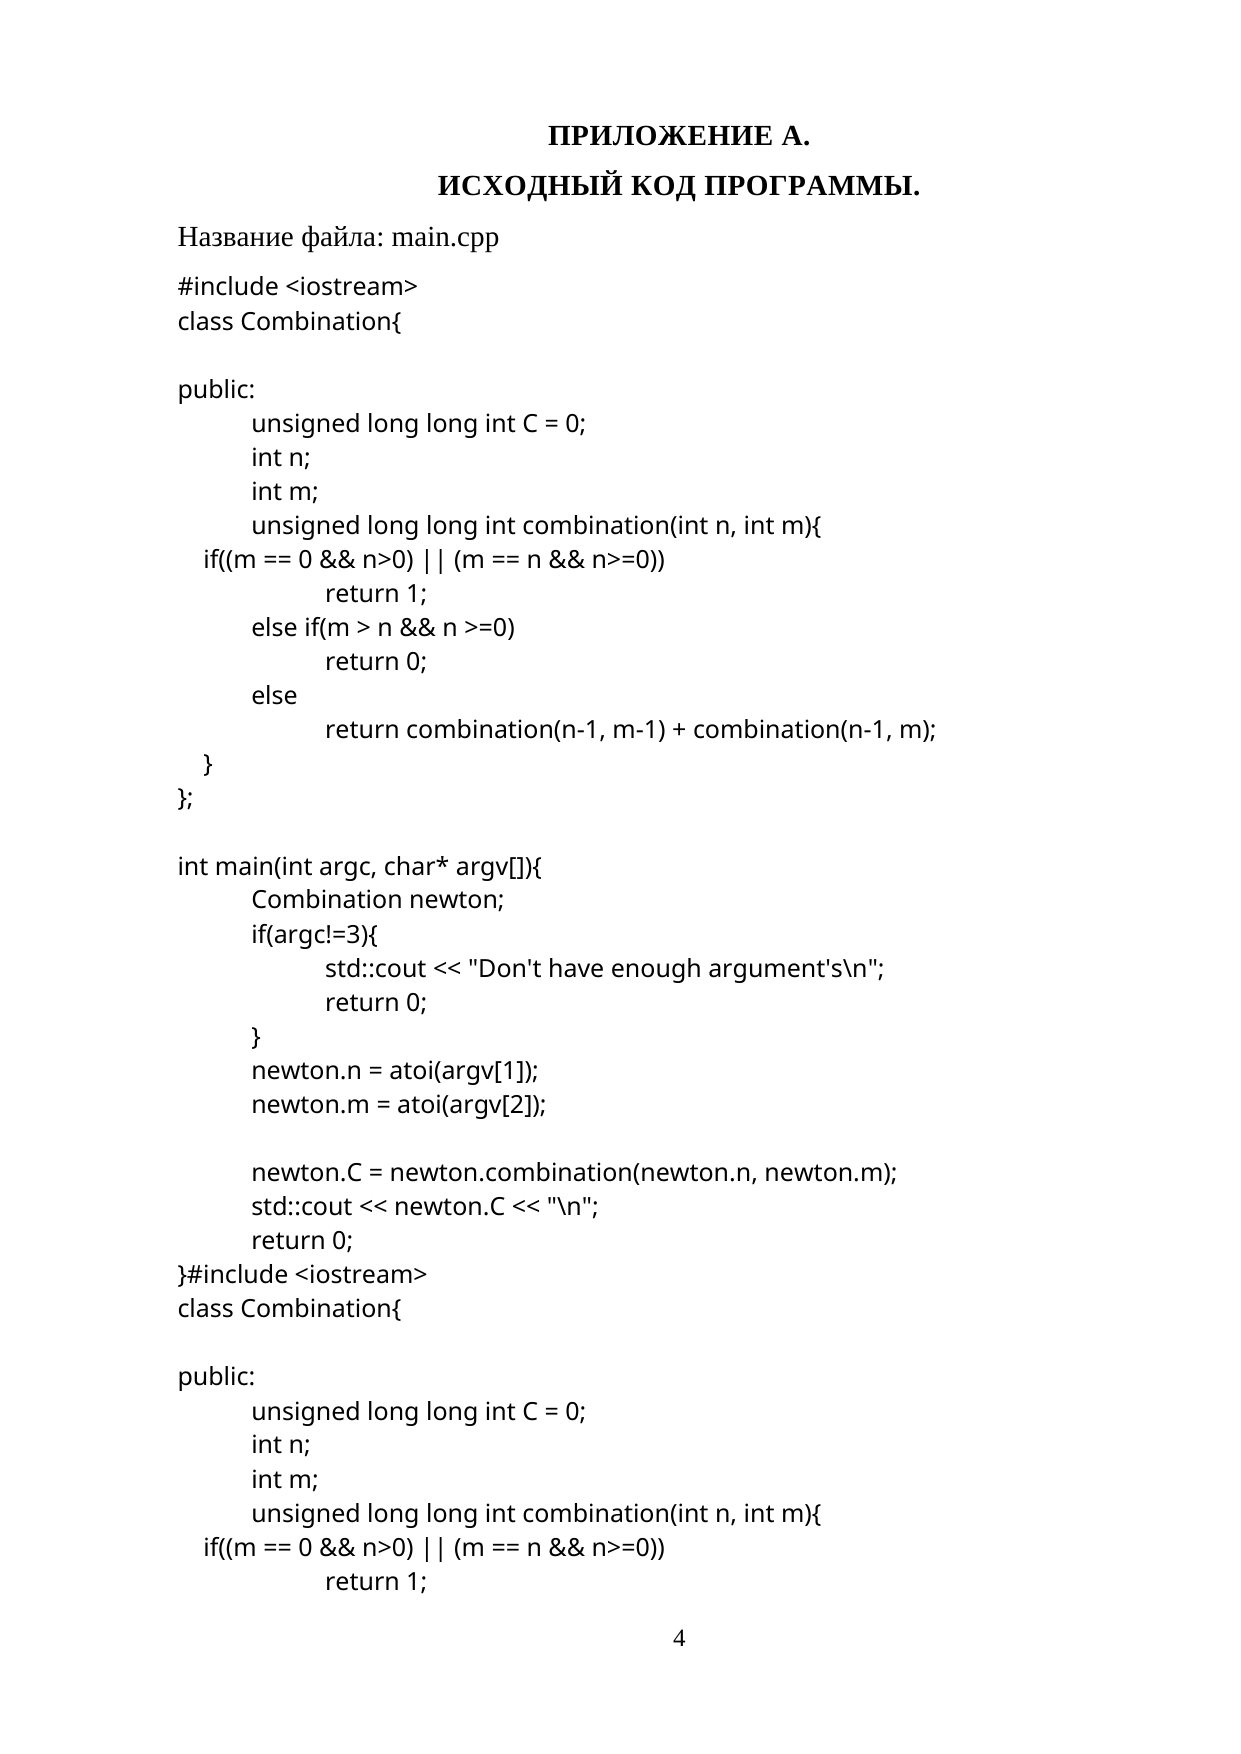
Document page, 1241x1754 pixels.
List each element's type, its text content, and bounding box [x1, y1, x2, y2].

text return 1; [177, 576, 1181, 610]
text int n; [177, 1427, 1181, 1461]
text return 1; [177, 1563, 1181, 1597]
text return combination(n-1, m-1) + combination(n-1, m); [177, 712, 1181, 746]
text }; [177, 780, 1181, 814]
text else [177, 678, 1181, 712]
text if((m == 0 && n>0) || (m == n && n>=0)) [177, 542, 1181, 576]
text std::cout << newton.C << "\n"; [177, 1189, 1181, 1223]
text if(argc!=3){ [177, 916, 1181, 950]
text else if(m > n && n >=0) [177, 610, 1181, 644]
text unsigned long long int combination(int n, int m){ [177, 1495, 1181, 1529]
text Исходный код программы. [177, 168, 1181, 202]
text std::cout << "Don't have enough argument's\n"; [177, 950, 1181, 984]
text unsigned long long int C = 0; [177, 1393, 1181, 1427]
text return 0; [177, 1223, 1181, 1257]
text if((m == 0 && n>0) || (m == n && n>=0)) [177, 1529, 1181, 1563]
text Приложение А. [177, 118, 1181, 152]
text return 0; [177, 644, 1181, 678]
text } [177, 1018, 1181, 1052]
text Название файла: main.cpp [177, 219, 1181, 252]
text class Combination{ [177, 1291, 1181, 1325]
text int n; [177, 439, 1181, 473]
text unsigned long long int combination(int n, int m){ [177, 507, 1181, 542]
text newton.m = atoi(argv[2]); [177, 1087, 1181, 1121]
text public: [177, 371, 1181, 405]
text }#include <iostream> [177, 1257, 1181, 1291]
text newton.n = atoi(argv[1]); [177, 1052, 1181, 1087]
text int main(int argc, char* argv[]){ [177, 848, 1181, 882]
text class Combination{ [177, 303, 1181, 337]
text #include <iostream> [177, 269, 1181, 303]
text return 0; [177, 984, 1181, 1018]
text public: [177, 1359, 1181, 1393]
text int m; [177, 473, 1181, 507]
text } [177, 746, 1181, 780]
text newton.C = newton.combination(newton.n, newton.m); [177, 1155, 1181, 1189]
text int m; [177, 1461, 1181, 1495]
text unsigned long long int C = 0; [177, 405, 1181, 439]
text Combination newton; [177, 882, 1181, 916]
